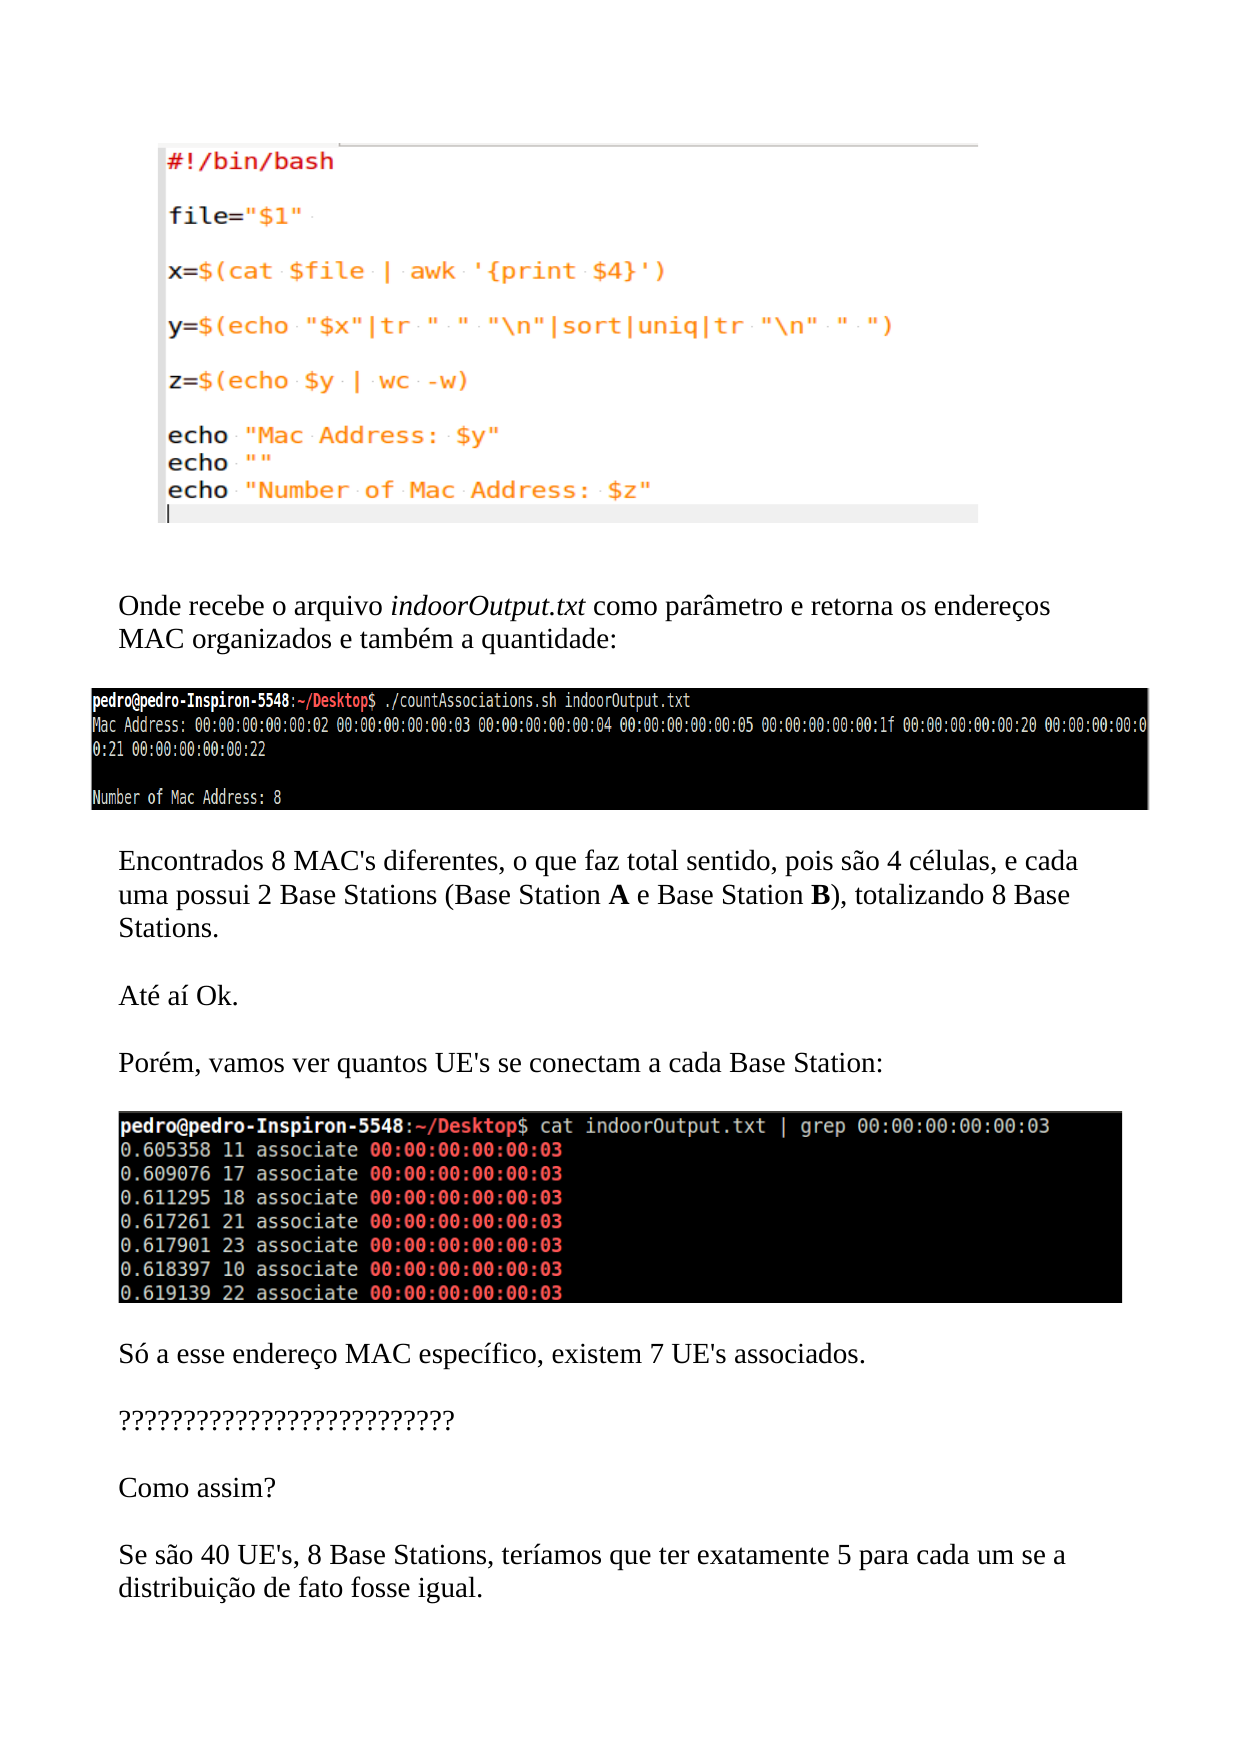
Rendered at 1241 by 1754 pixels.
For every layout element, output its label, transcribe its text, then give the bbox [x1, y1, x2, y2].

text Porém, vamos ver quantos UE's se conectam a cada Base Station: [118, 1045, 1122, 1078]
text Até aí Ok. [118, 978, 1122, 1011]
picture [157, 143, 979, 523]
text Só a esse endereço MAC específico, existem 7 UE's associados. [118, 1336, 1122, 1369]
picture [118, 1111, 1123, 1303]
text Se são 40 UE's, 8 Base Stations, teríamos que ter exatamente 5 para cada um se a distribuição de fato fosse igual. [118, 1537, 1122, 1604]
text Como assim? [118, 1470, 1122, 1503]
text Onde recebe o arquivo indoorOutput.txt como parâmetro e retorna os endereços MAC organizados e também a quantidade: [118, 588, 1122, 655]
text ?????????????????????????? [118, 1403, 1122, 1436]
picture [90, 688, 1150, 810]
text Encontrados 8 MAC's diferentes, o que faz total sentido, pois são 4 células, e cada uma possui 2 Base Stations (Base Station A e Base Station B), totalizando 8 Base Stations. [118, 843, 1122, 944]
